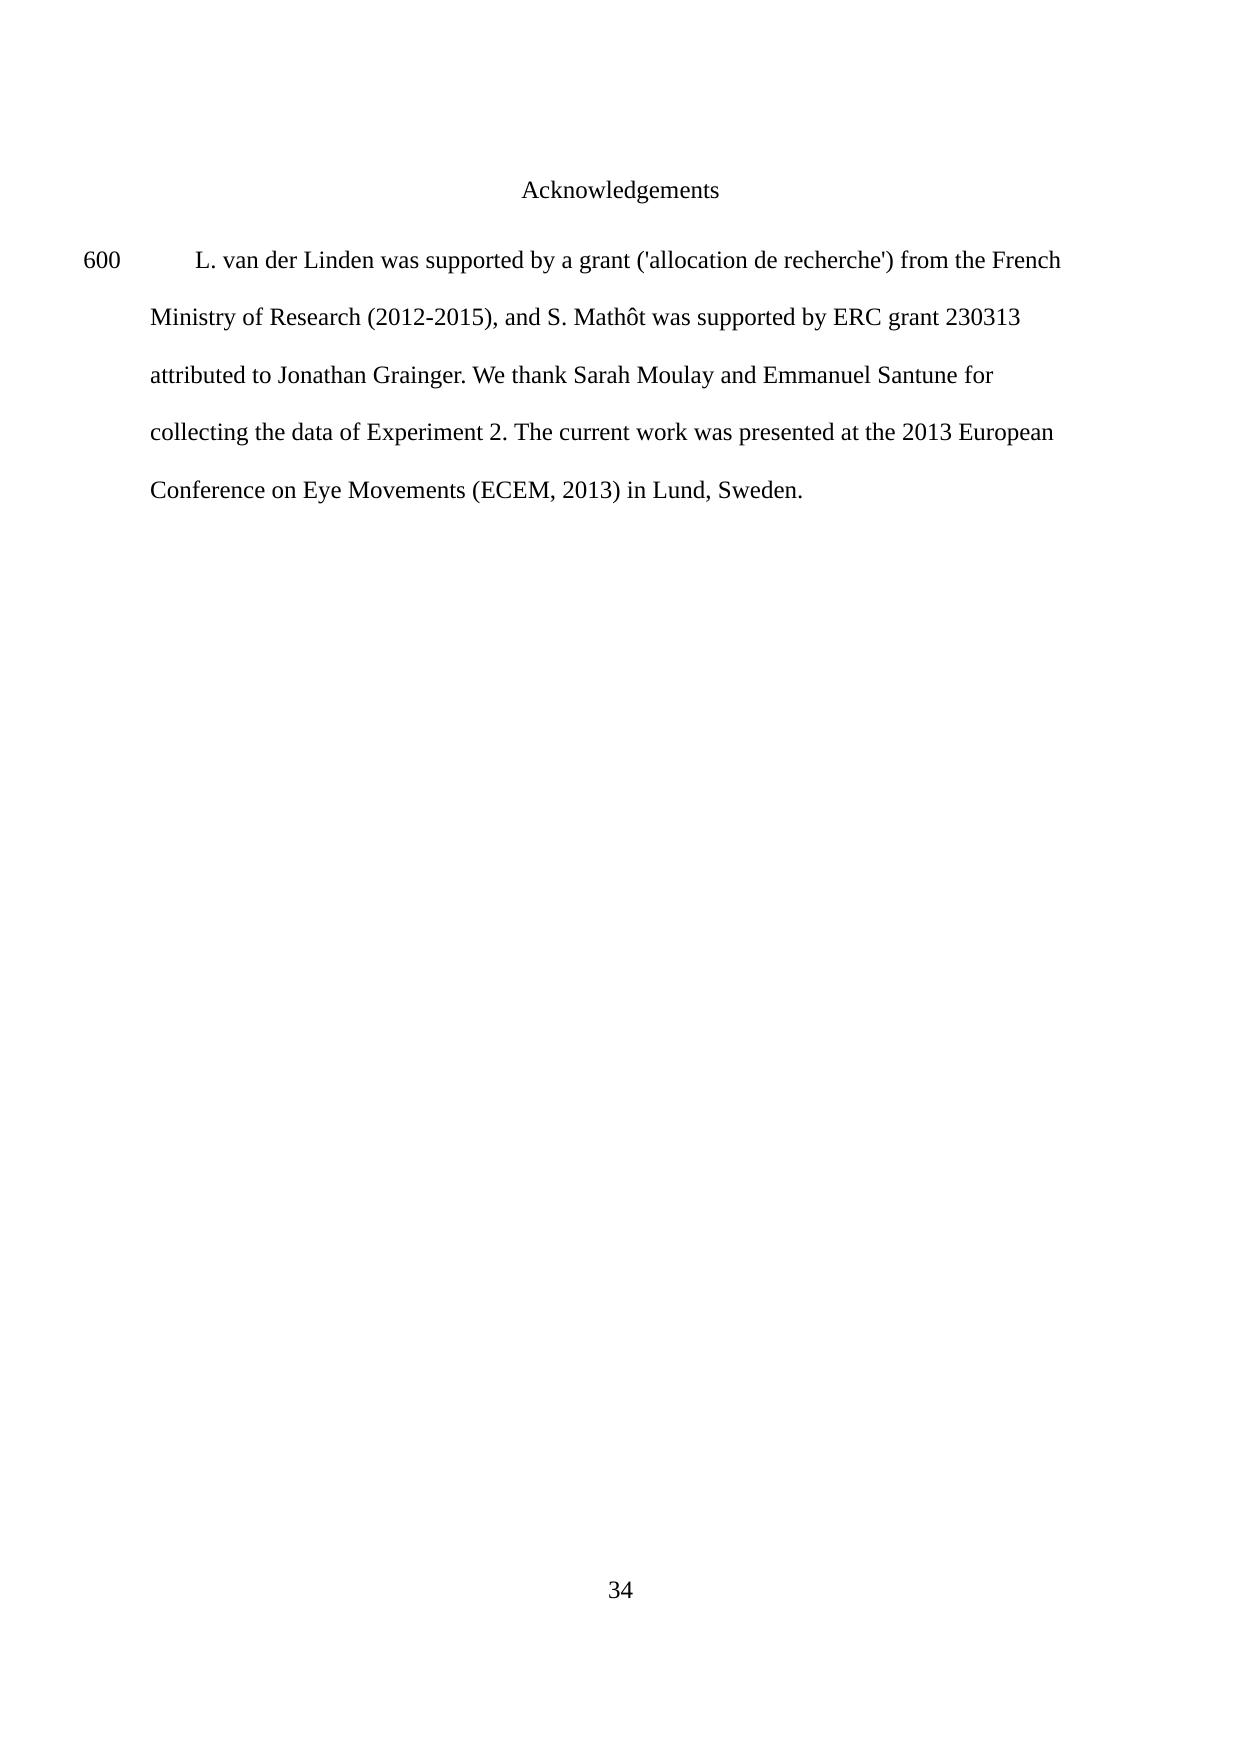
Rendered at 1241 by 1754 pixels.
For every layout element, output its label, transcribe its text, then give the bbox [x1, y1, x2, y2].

subtitle Acknowledgements [150, 175, 1091, 204]
text L. van der Linden was supported by a grant ('allocation de recherche') from the French Ministry of Research (2012-2015), and S. Mathôt was supported by ERC grant 230313 attributed to Jonathan Grainger. We thank Sarah Moulay and Emmanuel Santune for collecting the data of Experiment 2. The current work was presented at the 2013 European Conference on Eye Movements (ECEM, 2013) in Lund, Sweden. [150, 245, 1091, 504]
